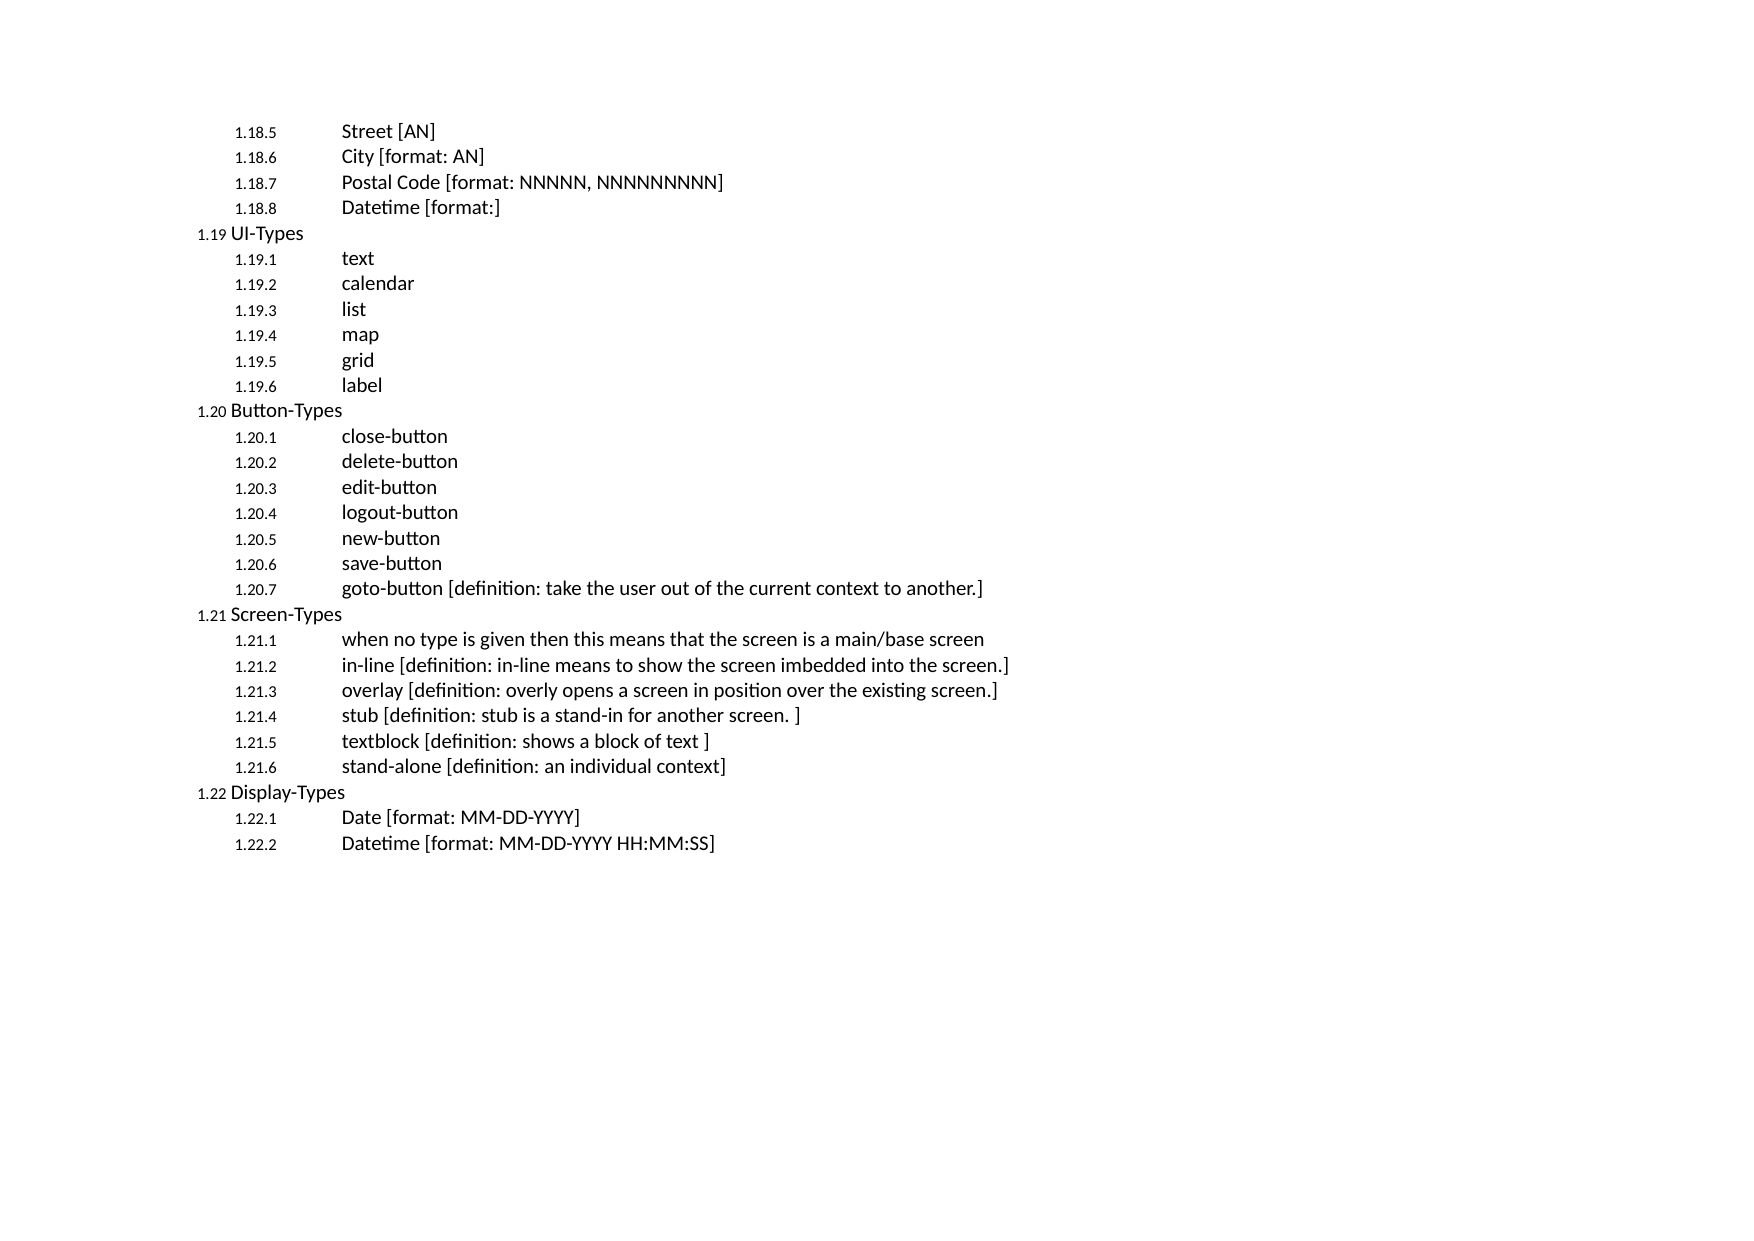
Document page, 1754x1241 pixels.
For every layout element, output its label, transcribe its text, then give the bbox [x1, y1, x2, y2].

list when no type is given then this means that the screen is a main/base screen [231, 626, 1636, 652]
list City [format: AN] [231, 143, 1636, 169]
list label [231, 372, 1636, 398]
list goto-button [definition: take the user out of the current context to another.] [231, 576, 1636, 601]
list close-button [231, 423, 1636, 448]
list Street [AN] [231, 118, 1636, 143]
list grid [231, 347, 1636, 372]
list Datetime [format:] [231, 194, 1636, 220]
list Screen-Types [193, 601, 1636, 626]
list Button-Types [193, 398, 1636, 423]
list calendar [231, 271, 1636, 296]
list overlay [definition: overly opens a screen in position over the existing screen.] [231, 677, 1636, 703]
list stub [definition: stub is a stand-in for another screen. ] [231, 703, 1636, 728]
list logout-button [231, 499, 1636, 525]
list map [231, 321, 1636, 347]
list Postal Code [format: NNNNN, NNNNNNNNN] [231, 169, 1636, 194]
list new-button [231, 525, 1636, 550]
list Datetime [format: MM-DD-YYYY HH:MM:SS] [231, 830, 1636, 855]
list list [231, 296, 1636, 321]
list delete-button [231, 448, 1636, 474]
list textblock [definition: shows a block of text ] [231, 728, 1636, 753]
list save-button [231, 550, 1636, 576]
list edit-button [231, 474, 1636, 499]
list text [231, 245, 1636, 271]
list Display-Types [193, 779, 1636, 804]
list Date [format: MM-DD-YYYY] [231, 804, 1636, 830]
list stand-alone [definition: an individual context] [231, 753, 1636, 779]
list in-line [definition: in-line means to show the screen imbedded into the screen.] [231, 652, 1636, 677]
list UI-Types [193, 220, 1636, 245]
